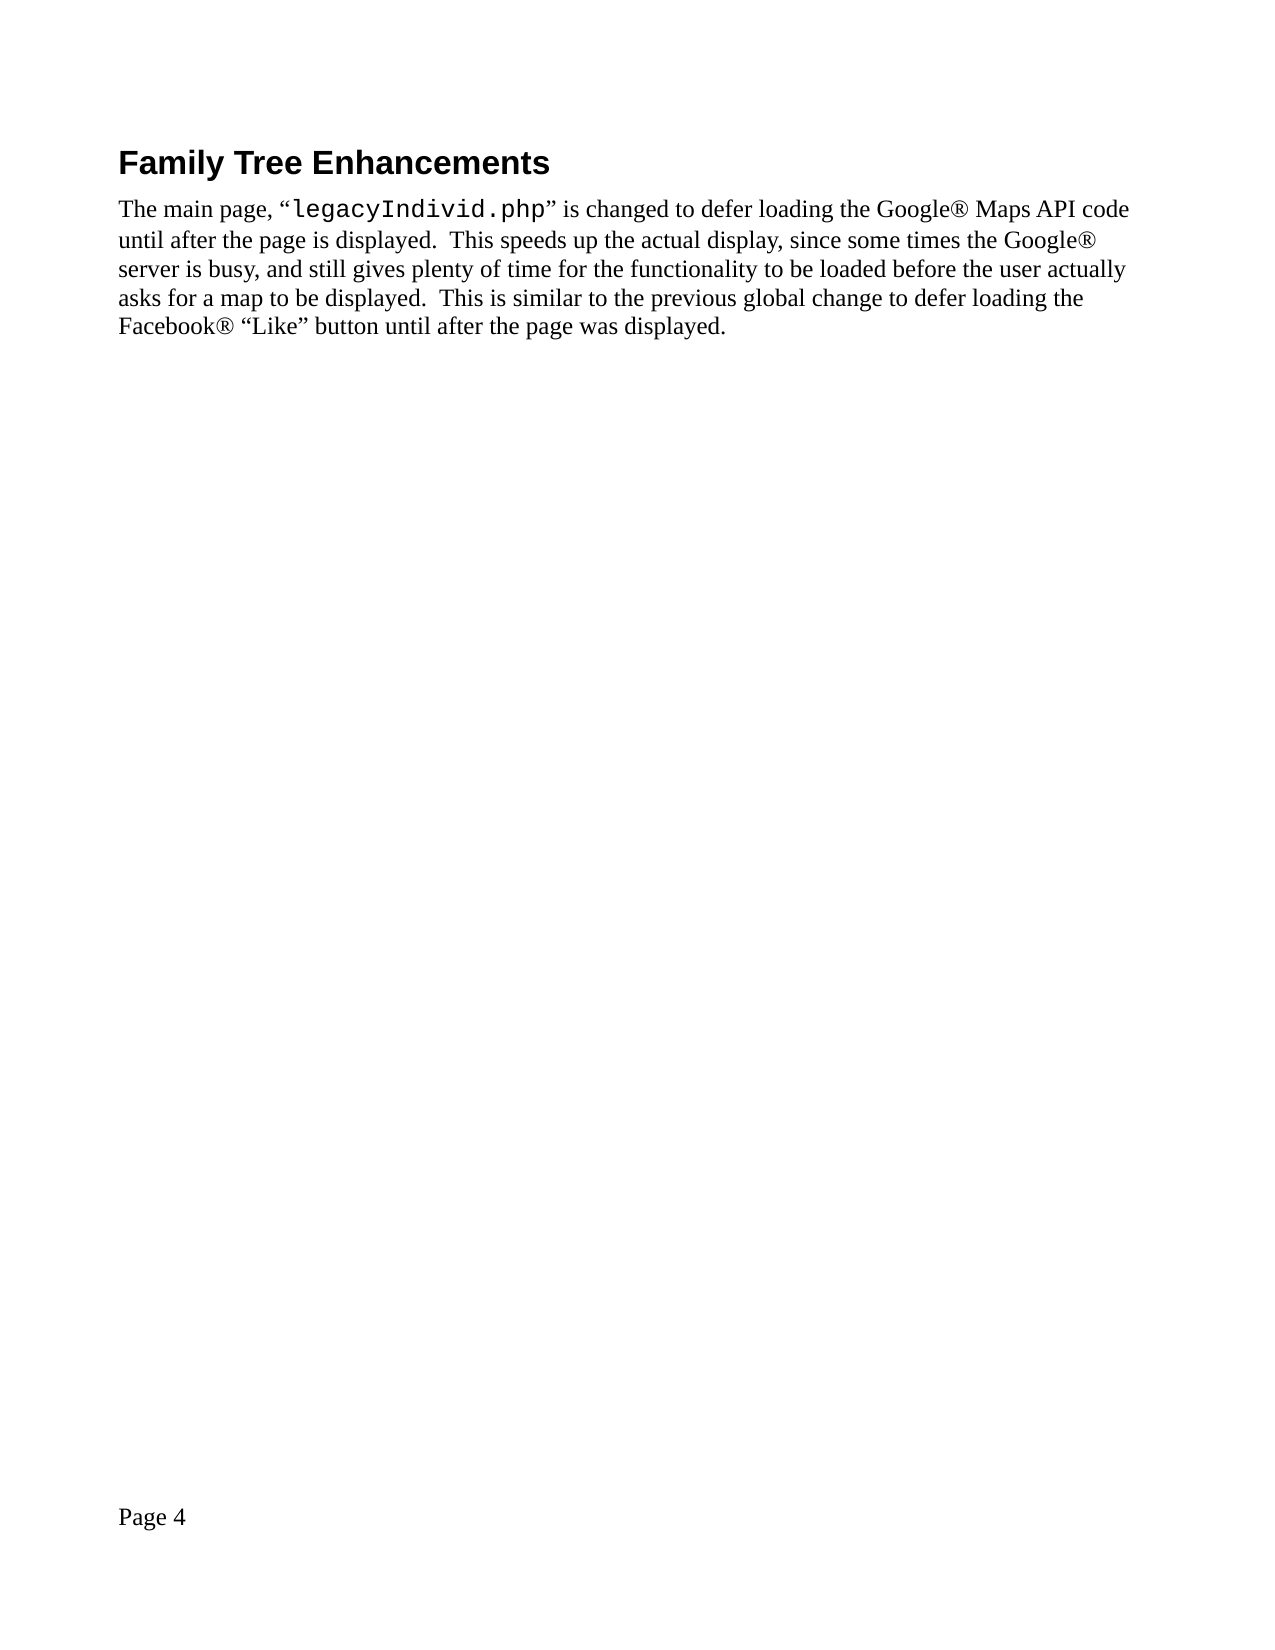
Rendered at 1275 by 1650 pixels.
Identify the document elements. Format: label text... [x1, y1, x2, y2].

text The main page, “legacyIndivid.php” is changed to defer loading the Google® Maps API code until after the page is displayed. This speeds up the actual display, since some times the Google® server is busy, and still gives plenty of time for the functionality to be loaded before the user actually asks for a map to be displayed. This is similar to the previous global change to defer loading the Facebook® “Like” button until after the page was displayed. [118, 194, 1157, 340]
subtitle Family Tree Enhancements [118, 143, 1157, 182]
